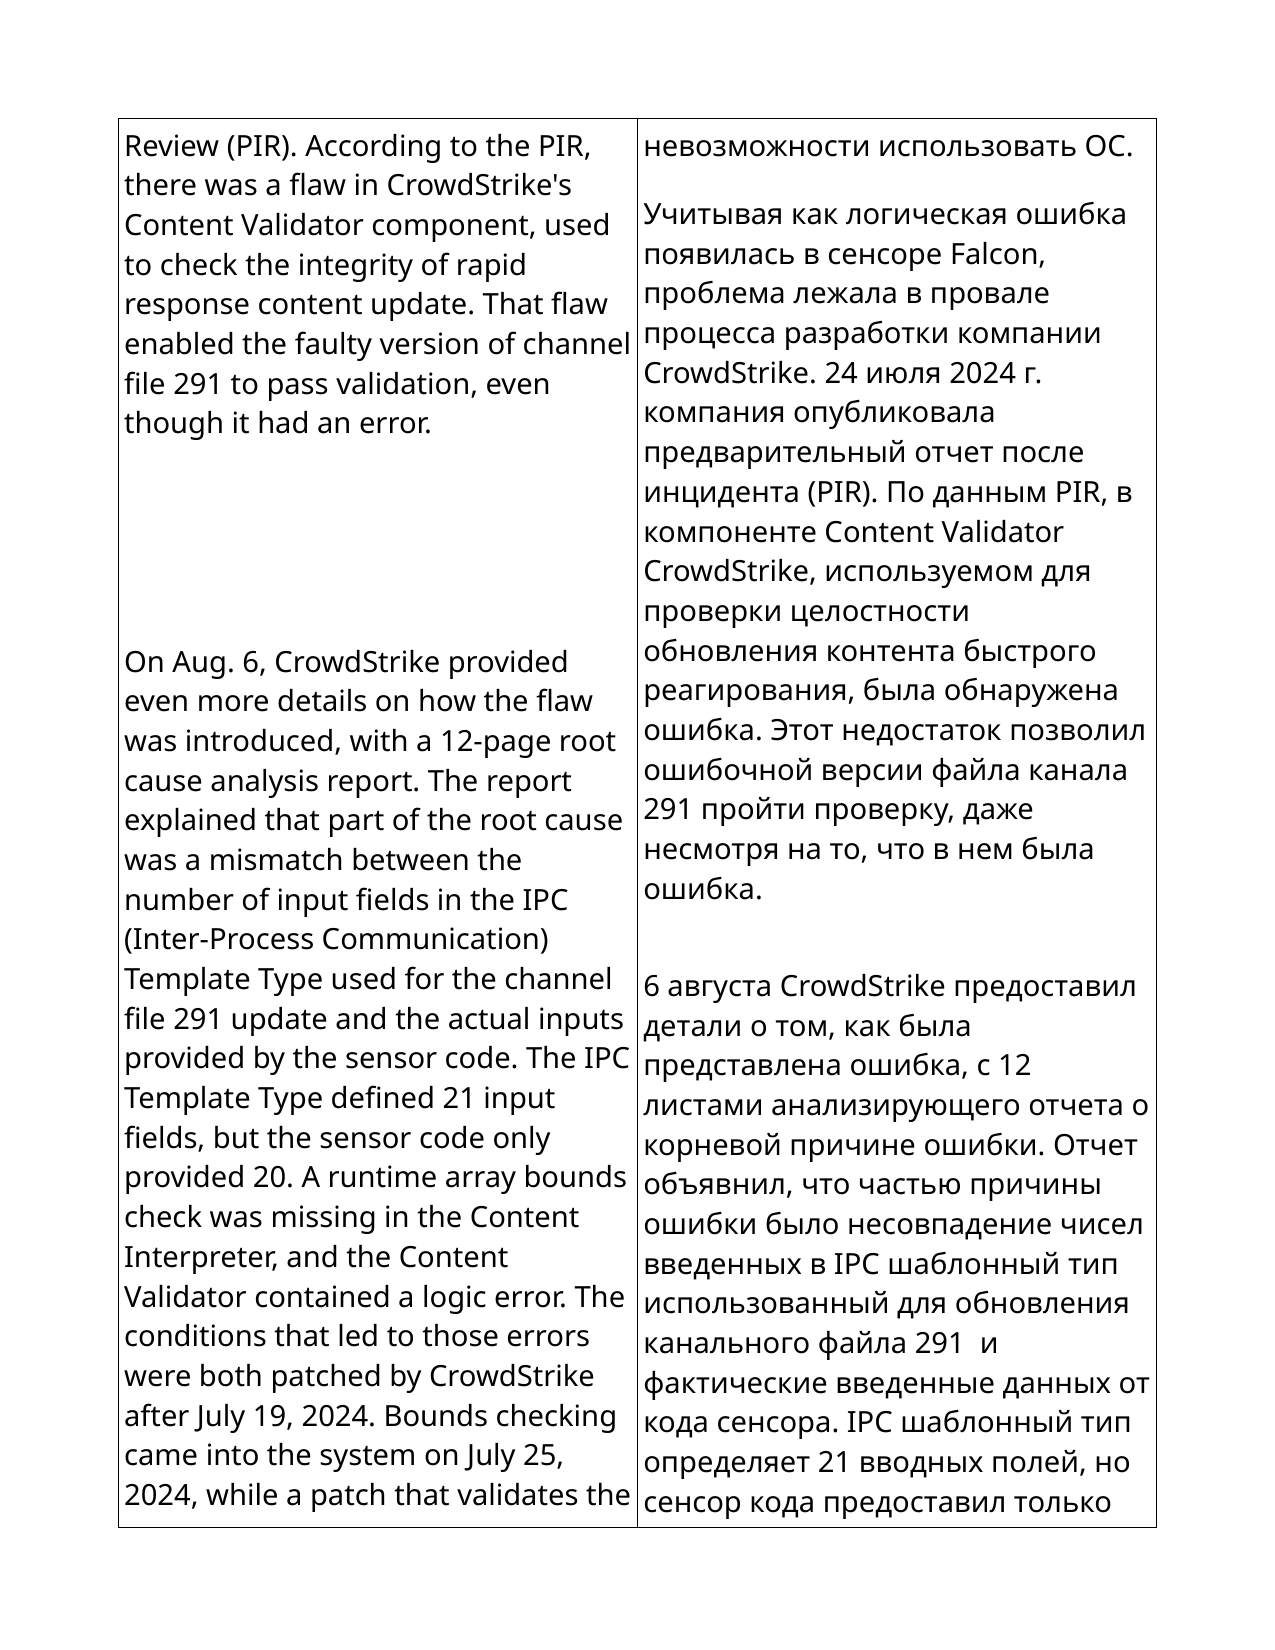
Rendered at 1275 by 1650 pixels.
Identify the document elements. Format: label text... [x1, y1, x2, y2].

table_header невозможности использовать ОС. Учитывая как логическая ошибка появилась в сенсоре Falcon, проблема лежала в провале процесса разработки компании CrowdStrike. 24 июля 2024 г. компания опубликовала предварительный отчет после инцидента (PIR). По данным PIR, в компоненте Content Validator CrowdStrike, используемом для проверки целостности обновления контента быстрого реагирования, была обнаружена ошибка. Этот недостаток позволил ошибочной версии файла канала 291 пройти проверку, даже несмотря на то, что в нем была ошибка. 6 августа CrowdStrike предоставил детали о том, как была представлена ошибка, с 12 листами анализирующего отчета о корневой причине ошибки. Отчет объявнил, что частью причины ошибки было несовпадение чисел введенных в IPC шаблонный тип использованный для обновления канального файла 291 и фактические введенные данных от кода сенсора. IPC шаблонный тип определяет 21 вводных полей, но сенсор кода предоставил только [638, 119, 1156, 1527]
table_header Review (PIR). According to the PIR, there was a flaw in CrowdStrike's Content Validator component, used to check the integrity of rapid response content update. That flaw enabled the faulty version of channel file 291 to pass validation, even though it had an error. On Aug. 6, CrowdStrike provided even more details on how the flaw was introduced, with a 12-page root cause analysis report. The report explained that part of the root cause was a mismatch between the number of input fields in the IPC (Inter-Process Communication) Template Type used for the channel file 291 update and the actual inputs provided by the sensor code. The IPC Template Type defined 21 input fields, but the sensor code only provided 20. A runtime array bounds check was missing in the Content Interpreter, and the Content Validator contained a logic error. The conditions that led to those errors were both patched by CrowdStrike after July 19, 2024. Bounds checking came into the system on July 25, 2024, while a patch that validates the [119, 119, 637, 1527]
